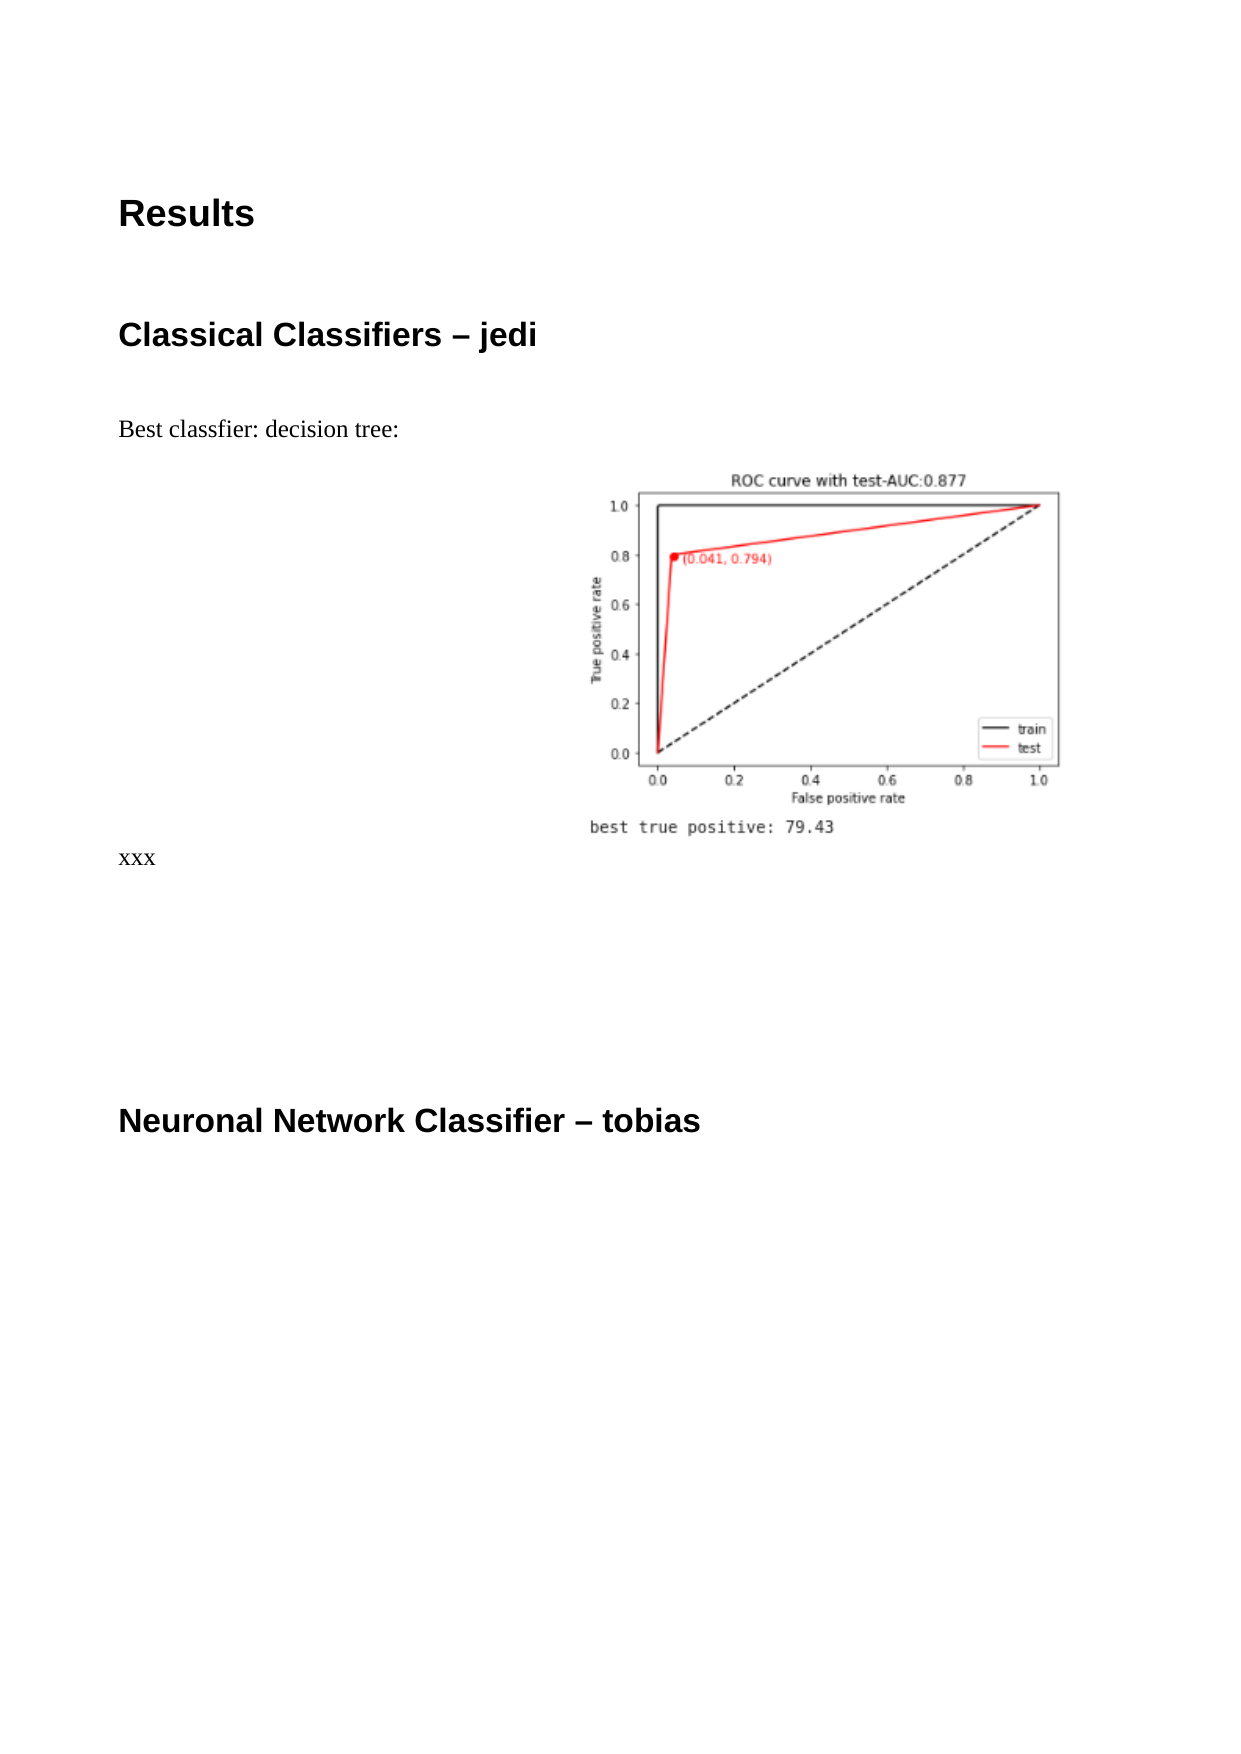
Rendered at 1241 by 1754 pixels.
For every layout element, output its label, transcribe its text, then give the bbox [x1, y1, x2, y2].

picture [568, 462, 1083, 841]
text xxx [118, 842, 1122, 871]
text Best classfier: decision tree: [118, 414, 1122, 443]
subtitle Results [118, 191, 1122, 234]
subtitle Classical Classifiers – jedi [118, 315, 1122, 354]
subtitle Neuronal Network Classifier – tobias [118, 1101, 1122, 1140]
